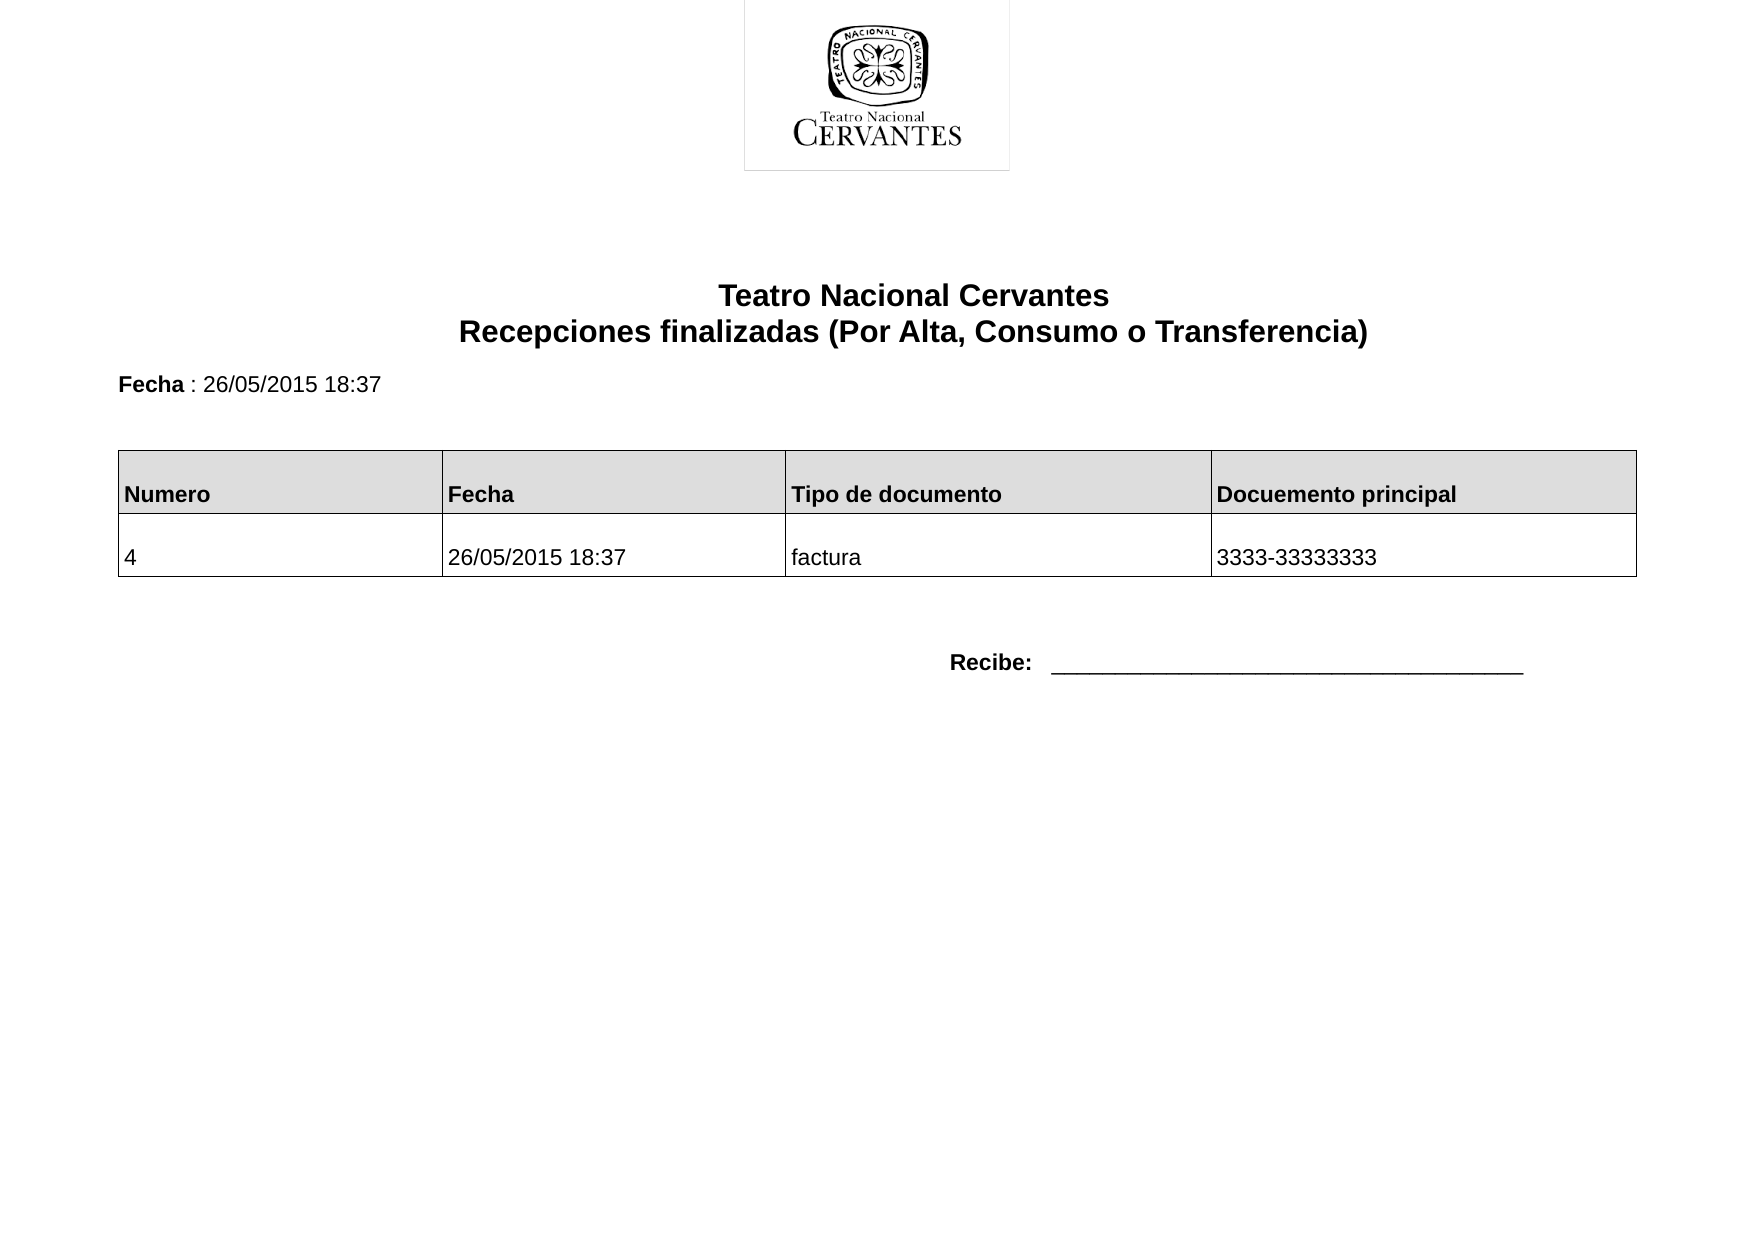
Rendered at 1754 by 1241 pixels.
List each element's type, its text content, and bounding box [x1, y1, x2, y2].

table_cell 4 [119, 514, 442, 576]
table_header Tipo de documento [786, 451, 1211, 513]
text Recepciones finalizadas (Por Alta, Consumo o Transferencia) [118, 313, 1636, 349]
table_header Fecha [443, 451, 785, 513]
table_cell factura [786, 514, 1211, 576]
text Teatro Nacional Cervantes [118, 277, 1636, 313]
table_cell 26/05/2015 18:37 [443, 514, 785, 576]
picture [744, 0, 1010, 171]
text Recibe: _____________________________________ [118, 648, 1636, 675]
table_cell 3333-33333333 [1212, 514, 1636, 576]
text Fecha : 26/05/2015 18:37 [118, 371, 1636, 397]
table_header Numero [119, 451, 442, 513]
table_header Docuemento principal [1212, 451, 1636, 513]
